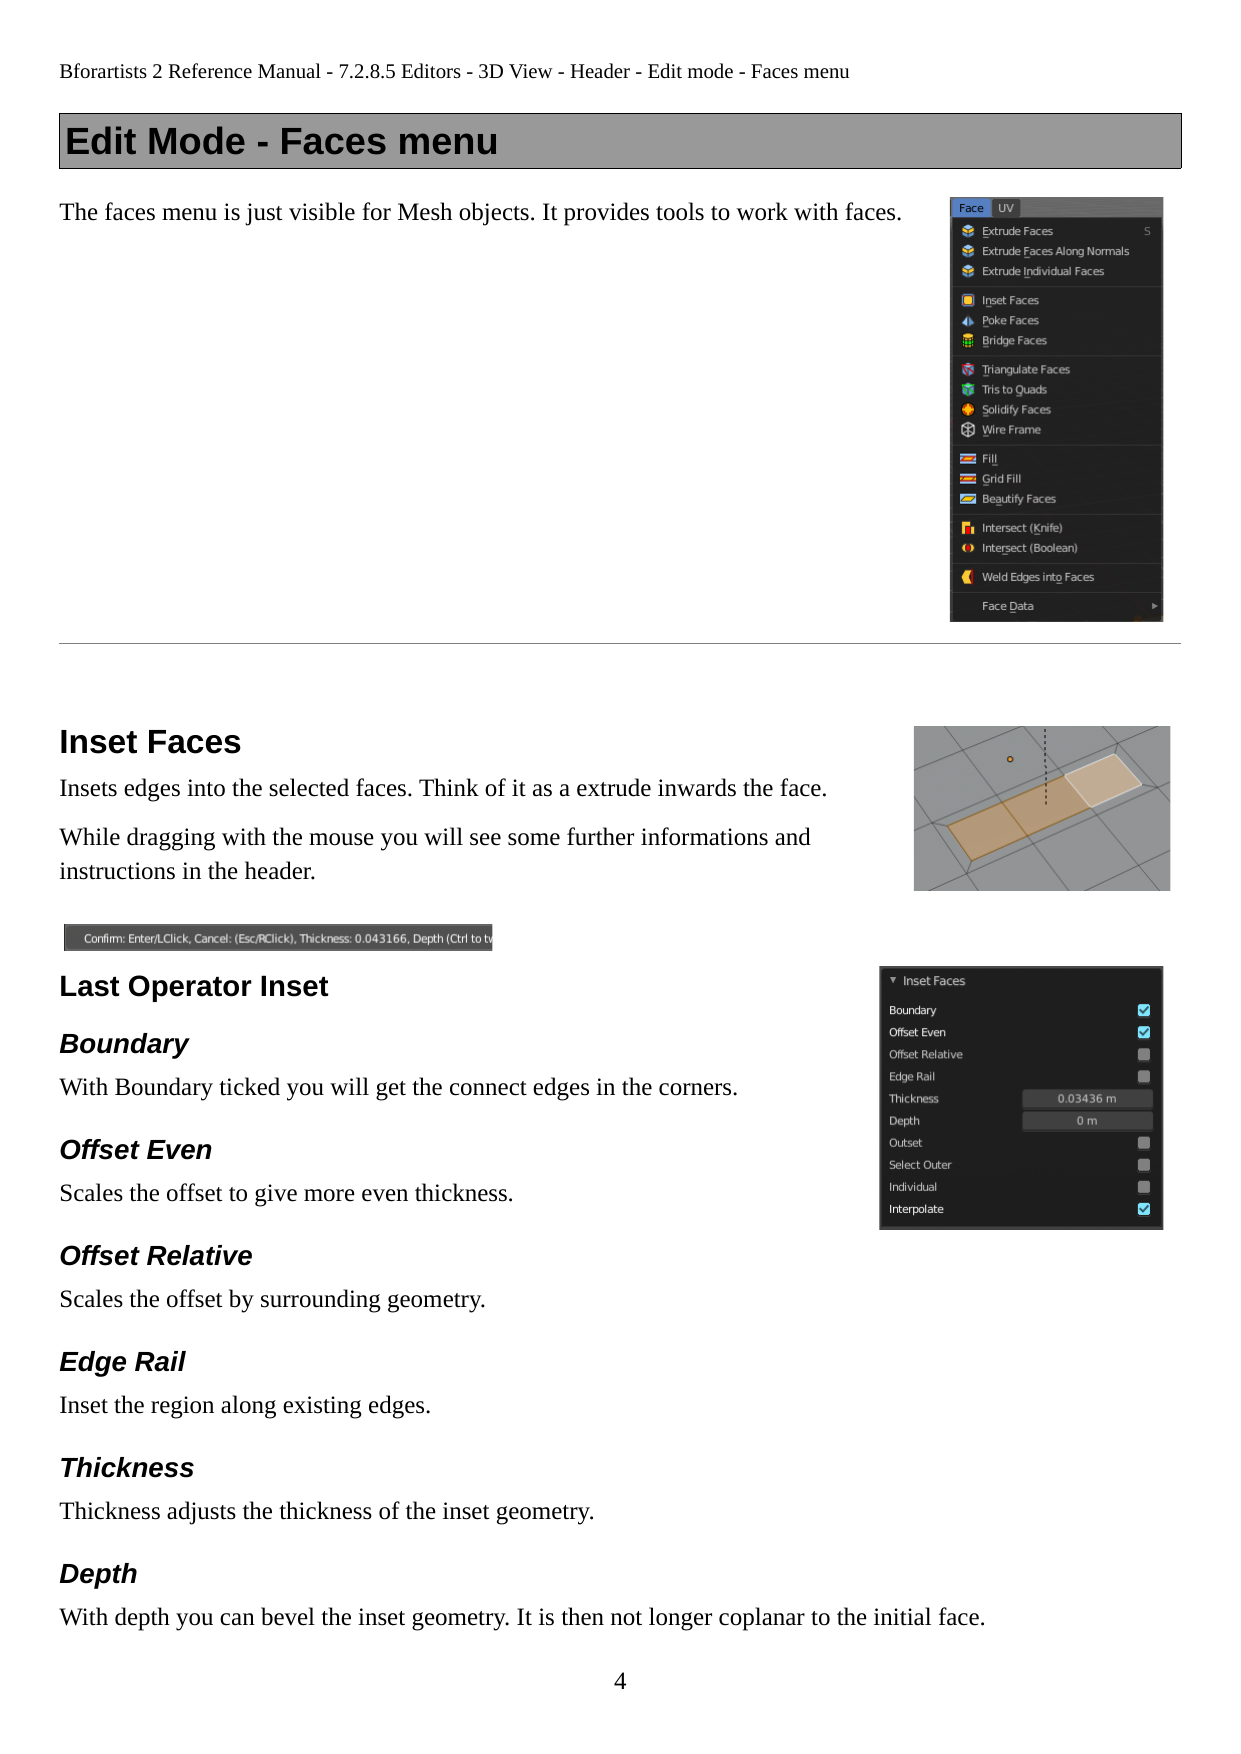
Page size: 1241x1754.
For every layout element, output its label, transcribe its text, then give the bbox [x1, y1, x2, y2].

subtitle Edge Rail [59, 1346, 1181, 1377]
text Scales the offset by surrounding geometry. [59, 1284, 1181, 1313]
text The faces menu is just visible for Mesh objects. It provides tools to work with faces. [59, 197, 949, 225]
text Insets edges into the selected faces. Think of it as a extrude inwards the face. [59, 773, 913, 802]
subtitle [1164, 1134, 1181, 1166]
subtitle Boundary [59, 1028, 879, 1060]
picture [879, 966, 1164, 1230]
subtitle [1164, 1028, 1181, 1060]
picture [64, 924, 493, 951]
text Thickness adjusts the thickness of the inset geometry. [59, 1496, 1181, 1525]
subtitle Offset Even [59, 1134, 879, 1166]
subtitle Last Operator Inset [59, 969, 879, 1003]
subtitle Thickness [59, 1452, 1181, 1483]
table_header Edit Mode - Faces menu [60, 114, 1181, 168]
subtitle Inset Faces [59, 722, 1181, 760]
subtitle [1164, 969, 1181, 1003]
text Inset the region along existing edges. [59, 1390, 1181, 1419]
picture [913, 726, 1171, 891]
text While dragging with the mouse you will see some further informations and instructions in the header. [59, 822, 913, 885]
subtitle Depth [59, 1557, 1181, 1589]
subtitle Offset Relative [59, 1240, 1181, 1272]
picture [949, 197, 1164, 622]
text Scales the offset to give more even thickness. [59, 1178, 879, 1207]
text With depth you can bevel the inset geometry. It is then not longer coplanar to the initial face. [59, 1602, 1181, 1631]
text With Boundary ticked you will get the connect edges in the corners. [59, 1072, 879, 1101]
